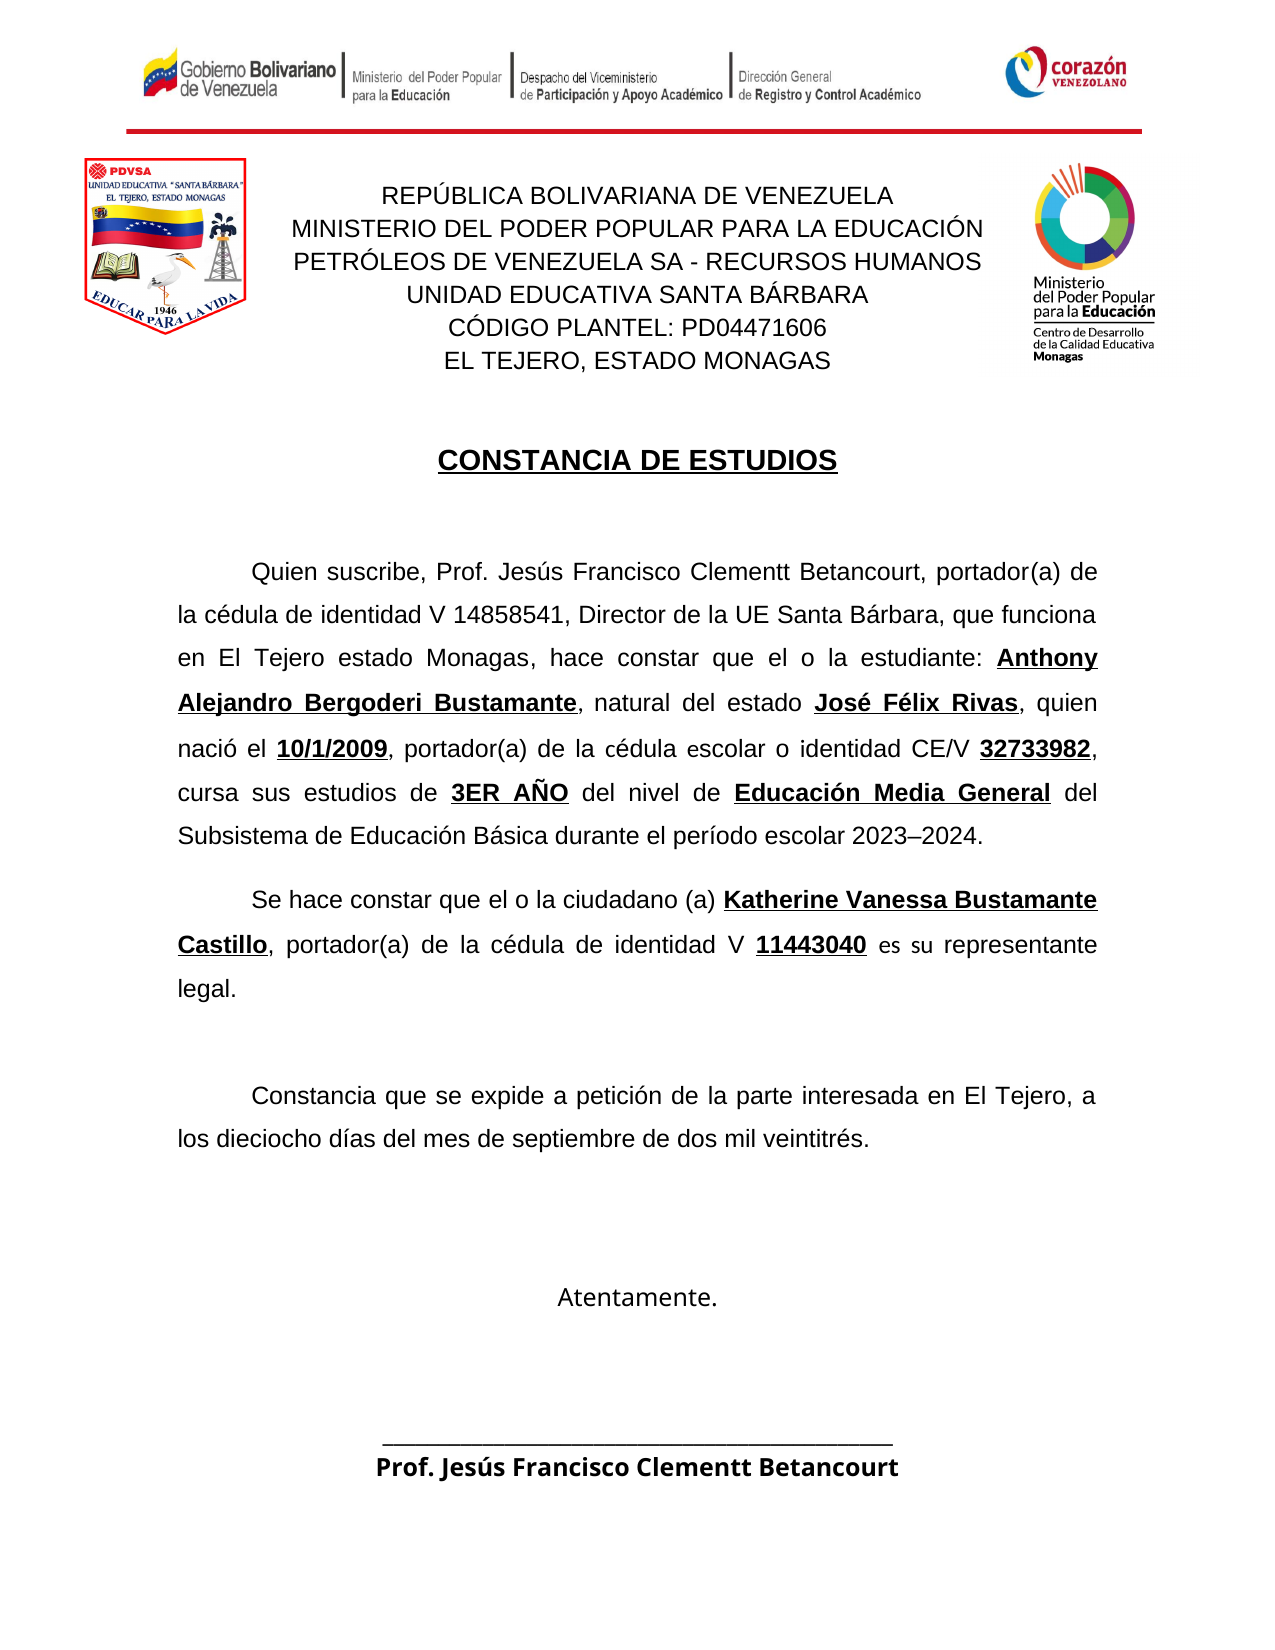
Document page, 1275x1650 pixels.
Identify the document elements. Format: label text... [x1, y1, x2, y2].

text CÓDIGO PLANTEL: PD04471606 [177, 313, 978, 341]
subtitle REPÚBLICA BOLIVARIANA DE VENEZUELA [252, 181, 978, 209]
subtitle MINISTERIO DEL PODER POPULAR PARA LA EDUCACIÓN [252, 214, 978, 242]
text Prof. Jesús Francisco Clementt Betancourt [177, 1450, 1098, 1484]
text Se hace constar que el o la ciudadano (a) Katherine Vanessa Bustamante Castillo, portador(a) de la cédula de identidad V 11443040 es su representante legal. [177, 885, 1098, 1002]
text EL TEJERO, ESTADO MONAGAS [177, 346, 978, 374]
picture [79, 158, 252, 335]
text Quien suscribe, Prof. Jesús Francisco Clementt Betancourt, portador(a) de la cédula de identidad V 14858541, Director de la UE Santa Bárbara, que funciona en El Tejero estado Monagas, hace constar que el o la estudiante: Anthony Alejandro Bergoderi Bustamante, natural del estado José Félix Rivas, quien nació el 10/1/2009, portador(a) de la cédula escolar o identidad CE/V 32733982, cursa sus estudios de 3ER AÑO del nivel de Educación Media General del Subsistema de Educación Básica durante el período escolar 2023–2024. [177, 557, 1098, 849]
text ______________________________________________ [177, 1416, 1098, 1450]
text Constancia que se expide a petición de la parte interesada en El Tejero, a los dieciocho días del mes de septiembre de dos mil veintitrés. [177, 1081, 1098, 1153]
text Atentamente. [177, 1279, 1098, 1313]
picture [978, 153, 1200, 377]
text UNIDAD EDUCATIVA SANTA BÁRBARA [252, 280, 978, 308]
subtitle CONSTANCIA DE ESTUDIOS [177, 443, 1098, 476]
subtitle PETRÓLEOS DE VENEZUELA SA - RECURSOS HUMANOS [252, 247, 978, 275]
picture [126, 11, 1142, 134]
